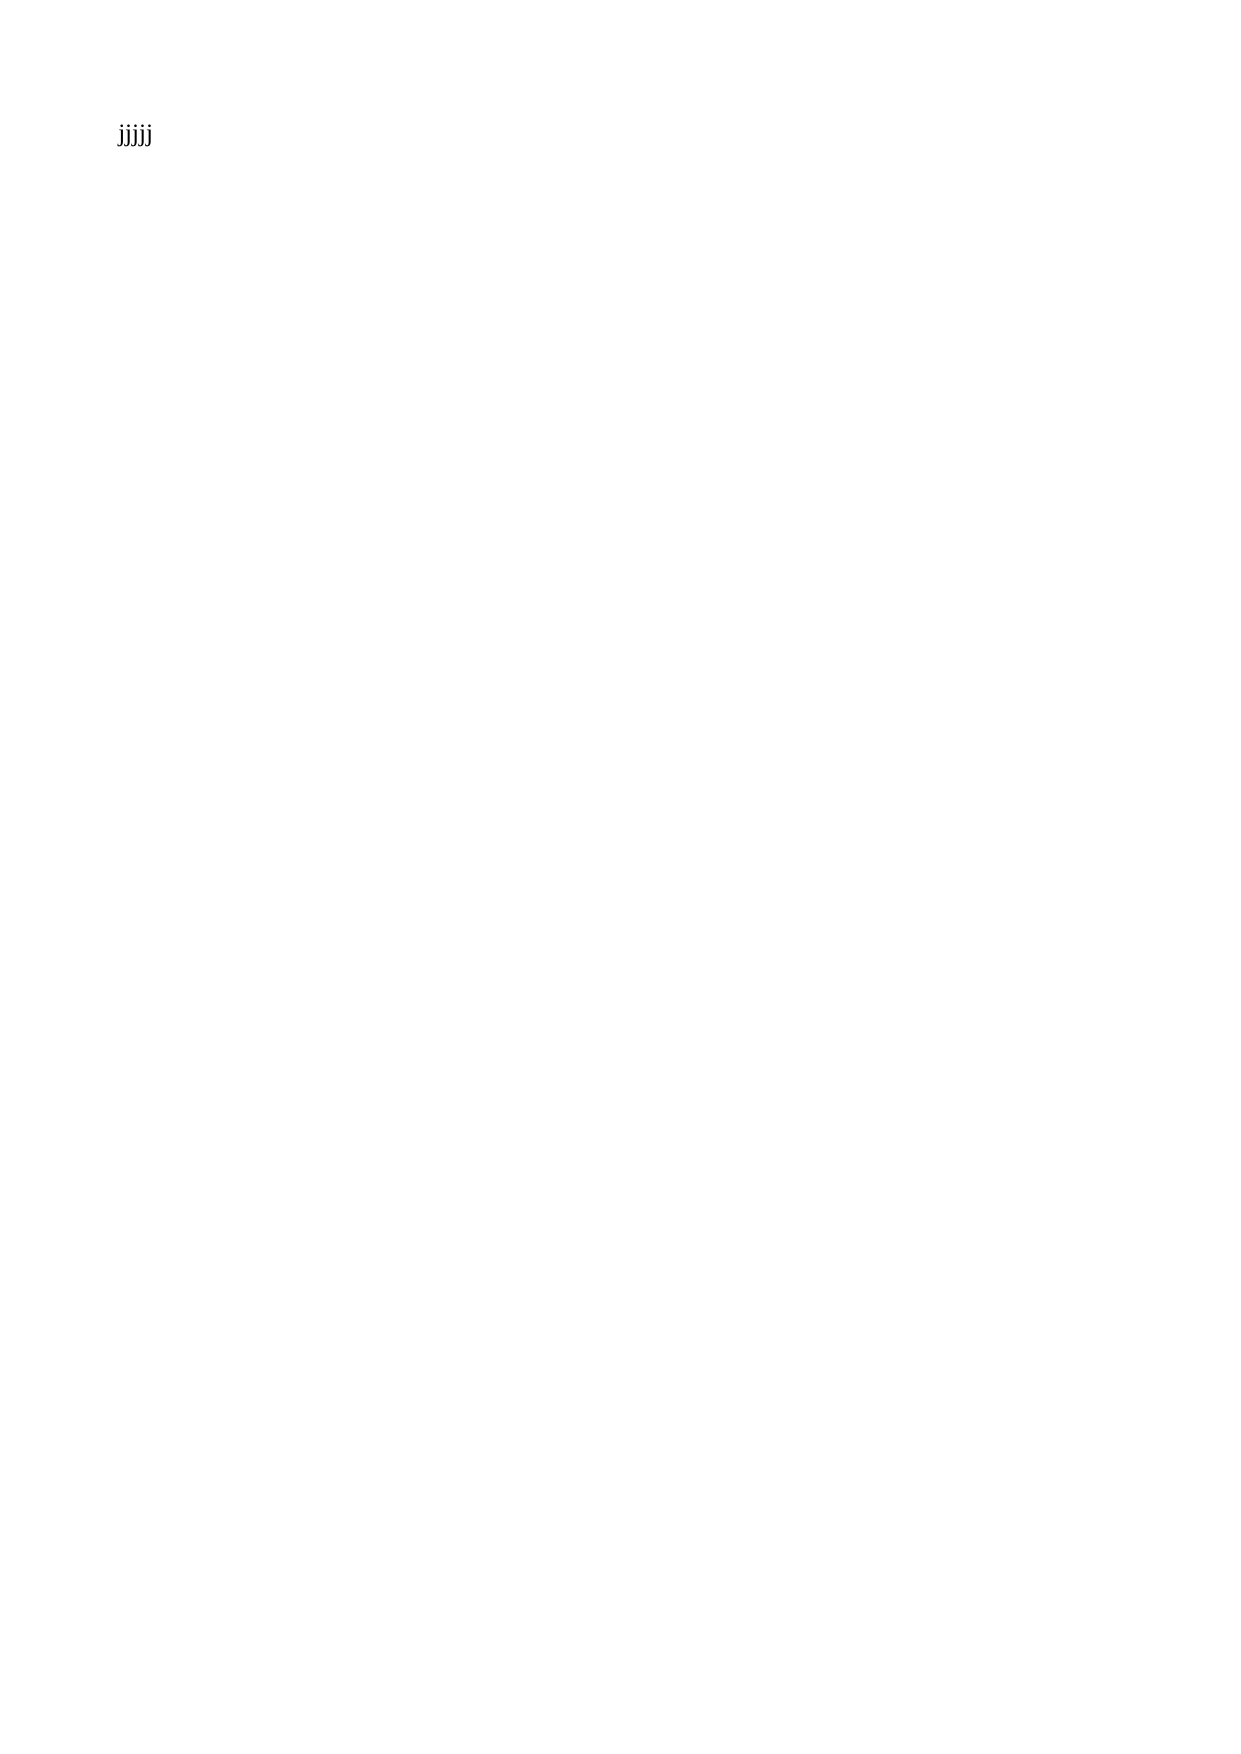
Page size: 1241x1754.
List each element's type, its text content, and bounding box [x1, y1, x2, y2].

text jjjjj [118, 118, 1122, 147]
